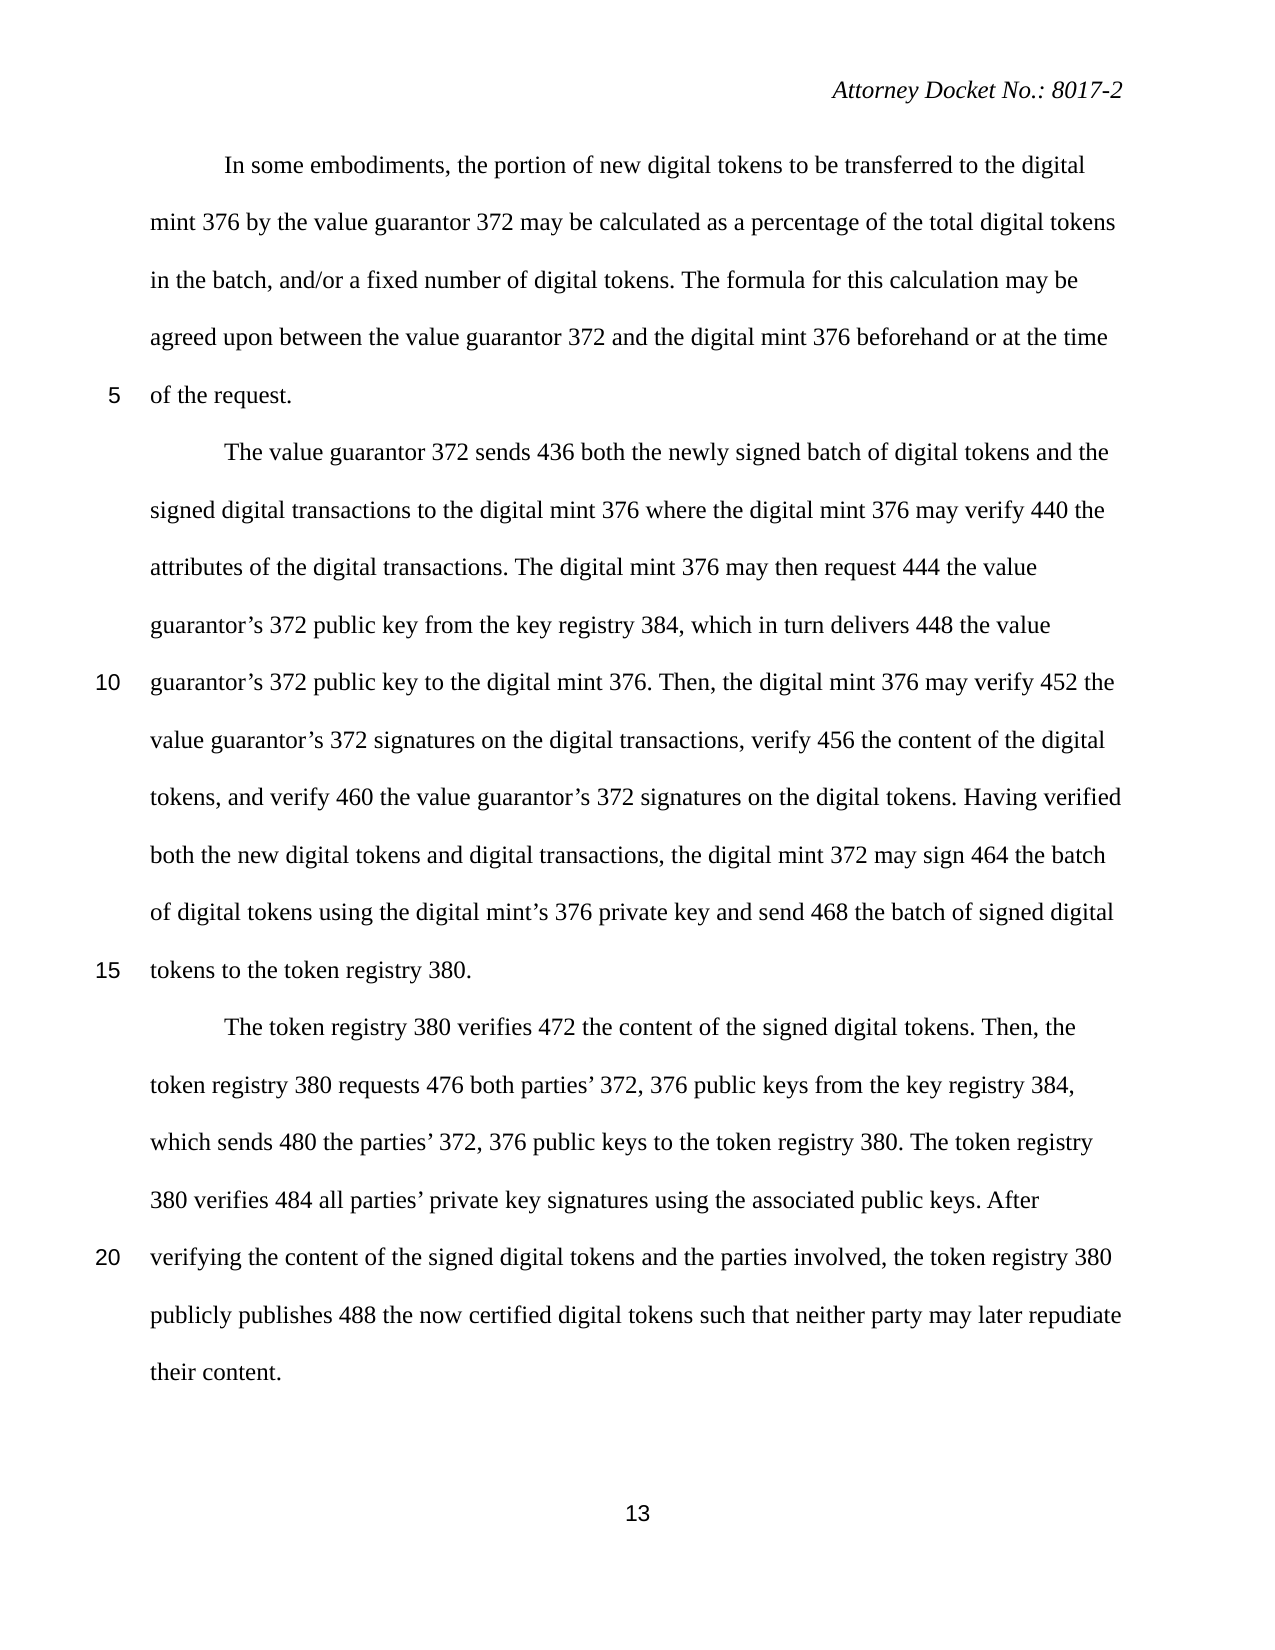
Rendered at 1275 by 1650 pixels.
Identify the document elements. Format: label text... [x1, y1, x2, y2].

text The token registry 380 verifies 472 the content of the signed digital tokens. Then, the token registry 380 requests 476 both parties’ 372, 376 public keys from the key registry 384, which sends 480 the parties’ 372, 376 public keys to the token registry 380. The token registry 380 verifies 484 all parties’ private key signatures using the associated public keys. After verifying the content of the signed digital tokens and the parties involved, the token registry 380 publicly publishes 488 the now certified digital tokens such that neither party may later repudiate their content. [150, 1012, 1125, 1386]
text The value guarantor 372 sends 436 both the newly signed batch of digital tokens and the signed digital transactions to the digital mint 376 where the digital mint 376 may verify 440 the attributes of the digital transactions. The digital mint 376 may then request 444 the value guarantor’s 372 public key from the key registry 384, which in turn delivers 448 the value guarantor’s 372 public key to the digital mint 376. Then, the digital mint 376 may verify 452 the value guarantor’s 372 signatures on the digital transactions, verify 456 the content of the digital tokens, and verify 460 the value guarantor’s 372 signatures on the digital tokens. Having verified both the new digital tokens and digital transactions, the digital mint 372 may sign 464 the batch of digital tokens using the digital mint’s 376 private key and send 468 the batch of signed digital tokens to the token registry 380. [150, 437, 1125, 984]
text In some embodiments, the portion of new digital tokens to be transferred to the digital mint 376 by the value guarantor 372 may be calculated as a percentage of the total digital tokens in the batch, and/or a fixed number of digital tokens. The formula for this calculation may be agreed upon between the value guarantor 372 and the digital mint 376 beforehand or at the time of the request. [150, 150, 1125, 409]
